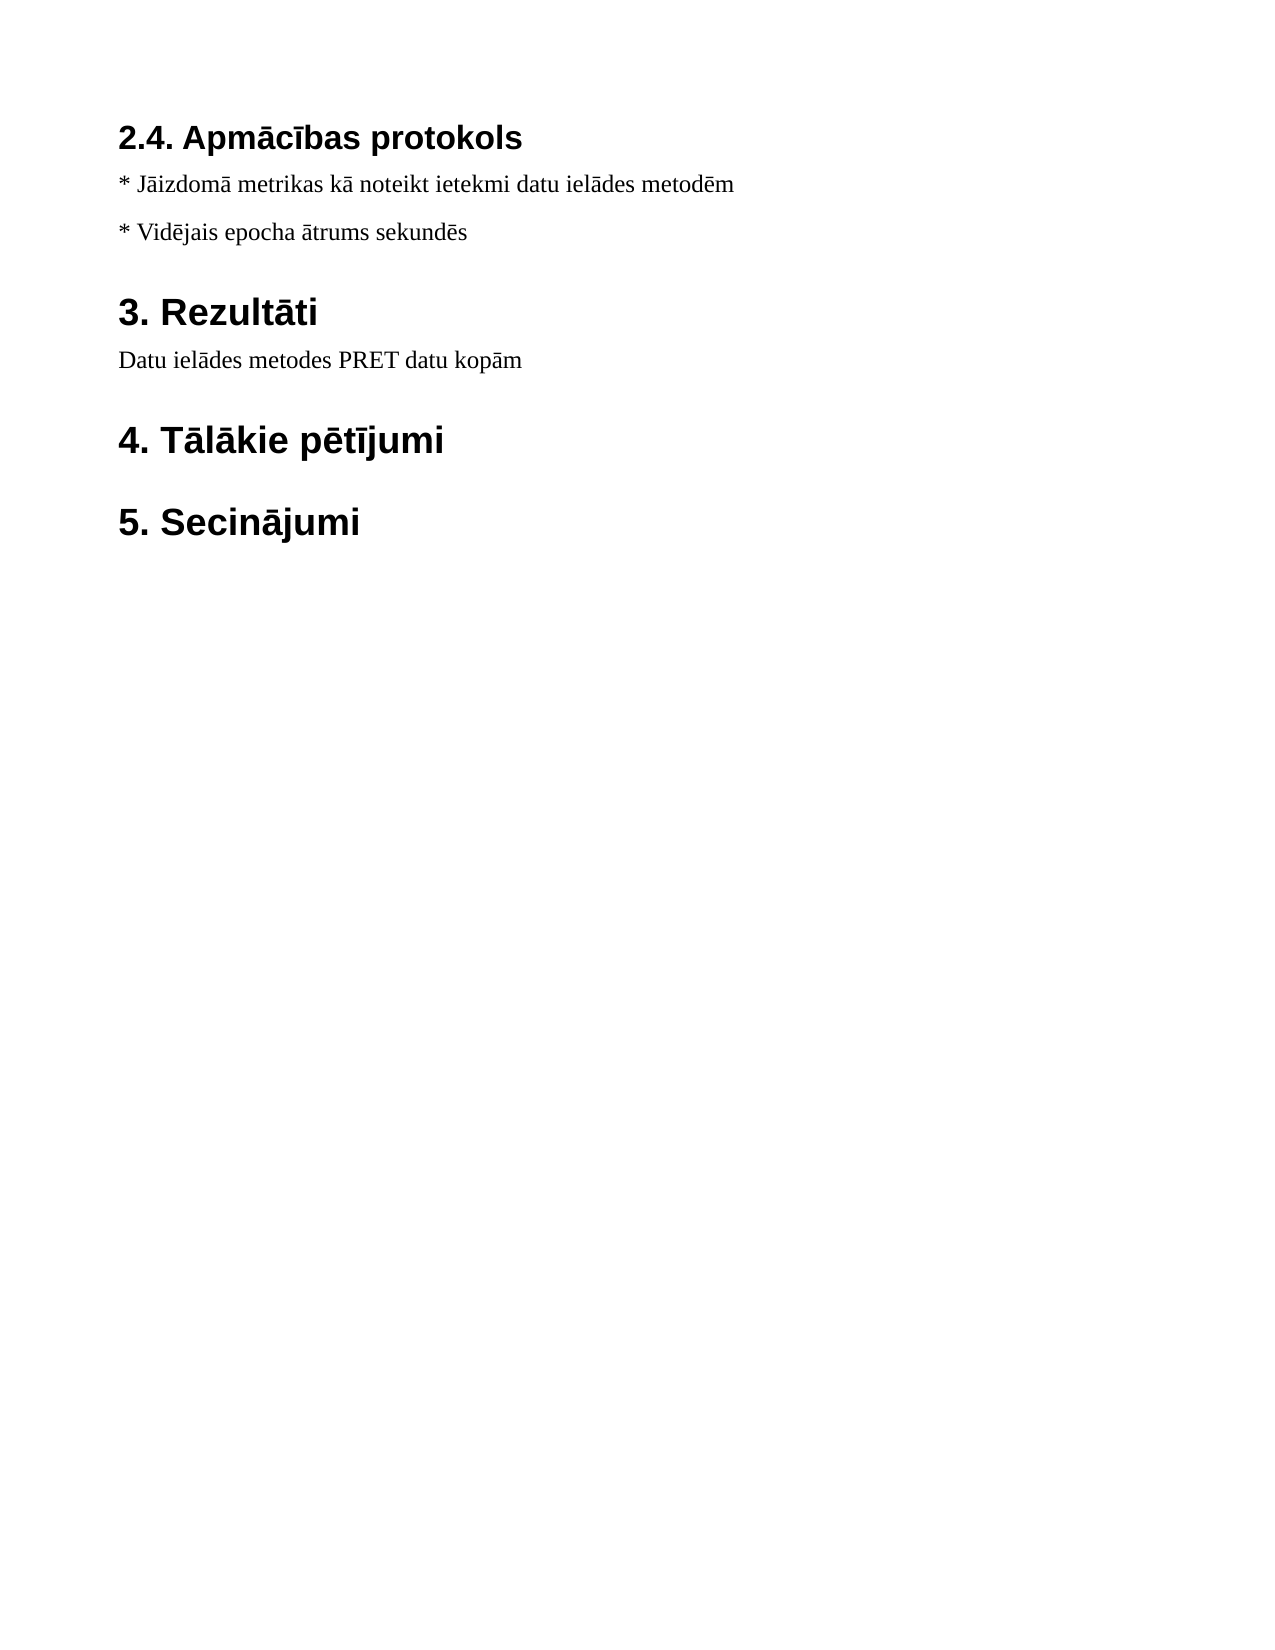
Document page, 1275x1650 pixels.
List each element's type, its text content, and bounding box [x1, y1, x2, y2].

subtitle 3. Rezultāti [118, 289, 1157, 333]
text * Vidējais epocha ātrums sekundēs [118, 217, 1157, 246]
text * Jāizdomā metrikas kā noteikt ietekmi datu ielādes metodēm [118, 169, 1157, 198]
subtitle 5. Secinājumi [118, 499, 1157, 543]
subtitle 4. Tālākie pētījumi [118, 418, 1157, 462]
subtitle 2.4. Apmācības protokols [118, 118, 1157, 157]
text Datu ielādes metodes PRET datu kopām [118, 346, 1157, 374]
